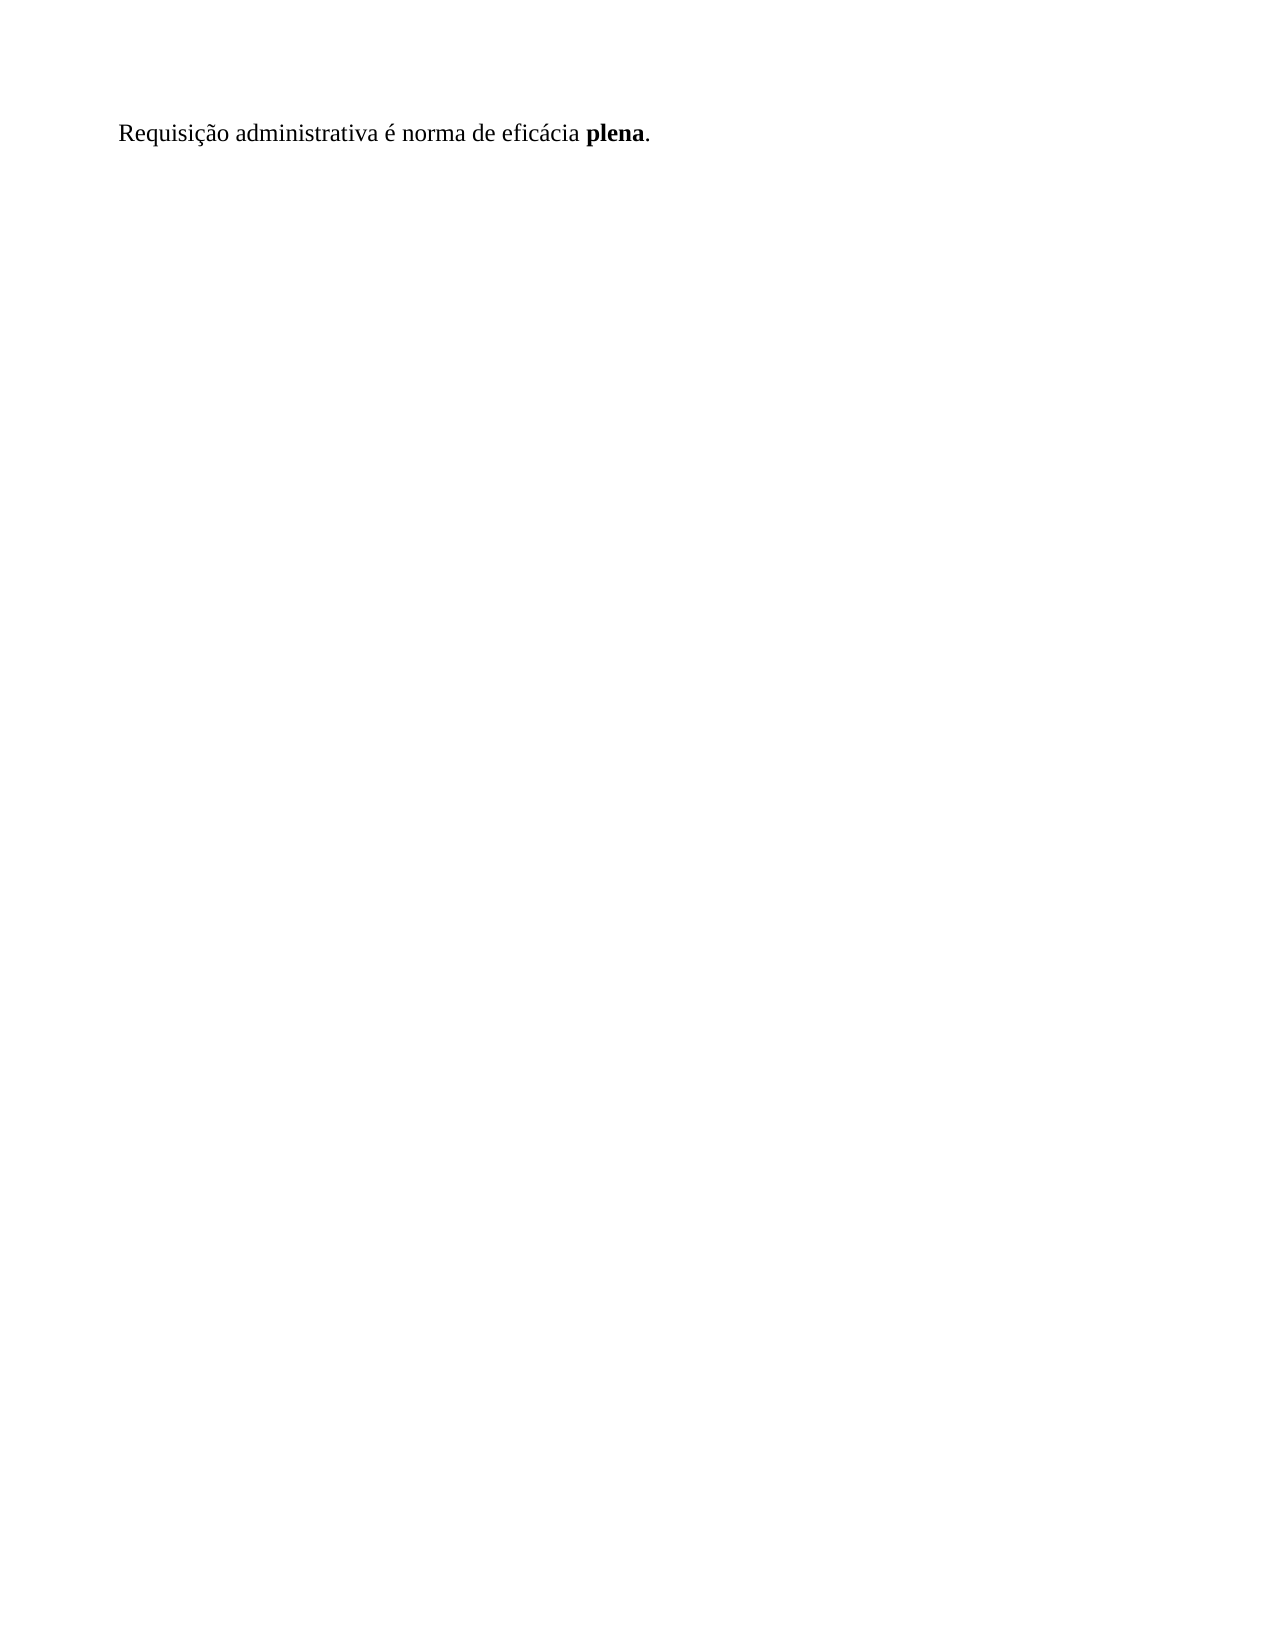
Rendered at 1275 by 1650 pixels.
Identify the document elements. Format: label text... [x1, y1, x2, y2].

text Requisição administrativa é norma de eficácia plena. [118, 118, 1157, 147]
